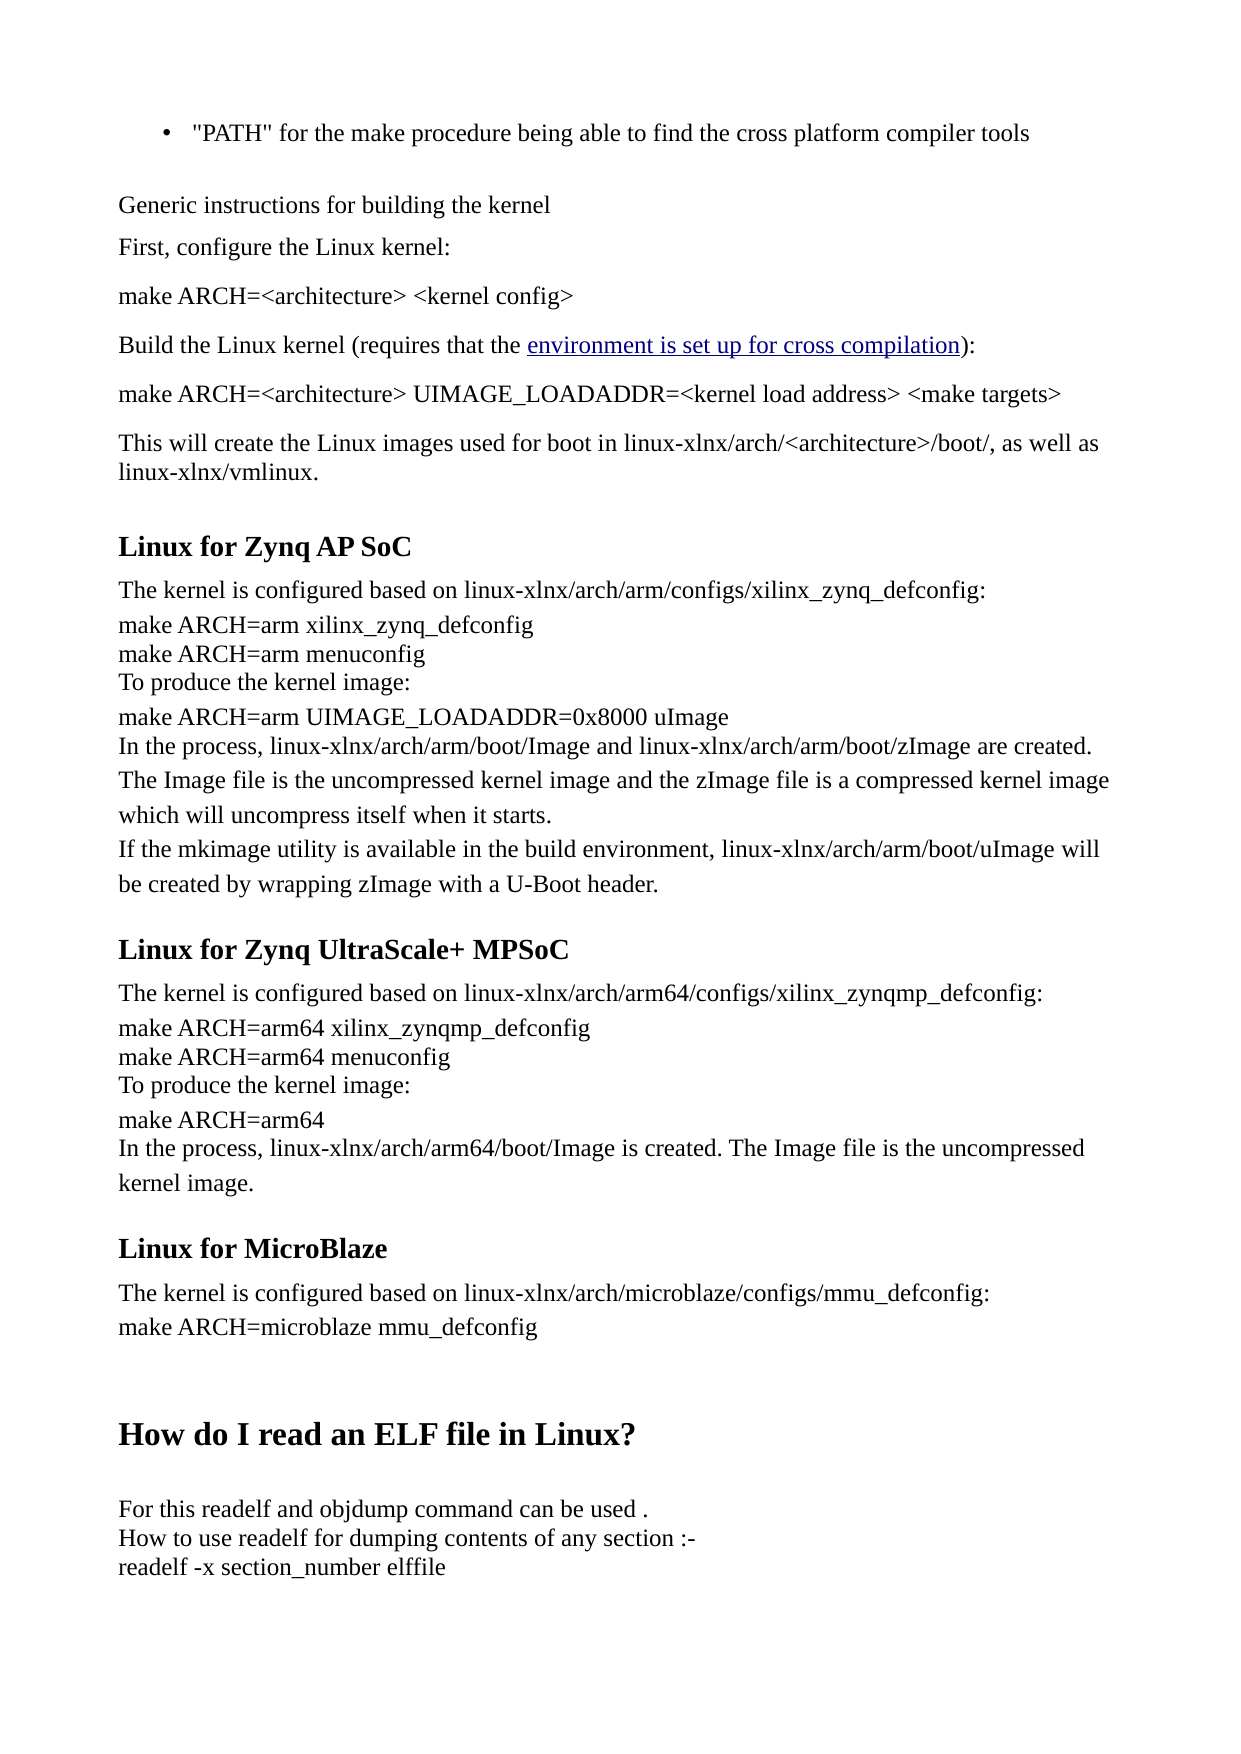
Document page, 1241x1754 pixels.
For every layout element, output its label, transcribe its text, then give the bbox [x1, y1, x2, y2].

table_header make ARCH=microblaze mmu_defconfig [118, 1312, 636, 1341]
text To produce the kernel image: [118, 667, 1122, 696]
text The kernel is configured based on linux-xlnx/arch/arm/configs/xilinx_zynq_defconfig: [118, 576, 1122, 604]
text make ARCH=<architecture> UIMAGE_LOADADDR=<kernel load address> <make targets> [118, 379, 1122, 408]
text In the process, linux-xlnx/arch/arm64/boot/Image is created. The Image file is the uncompressed kernel image. [118, 1133, 1122, 1197]
table_header make ARCH=arm xilinx_zynq_defconfig make ARCH=arm menuconfig [118, 610, 652, 667]
text This will create the Linux images used for boot in linux-xlnx/arch/<architecture>/boot/, as well as linux-xlnx/vmlinux. [118, 428, 1122, 485]
table_header make ARCH=arm UIMAGE_LOADADDR=0x8000 uImage [118, 702, 764, 731]
text make ARCH=<architecture> <kernel config> [118, 281, 1122, 309]
subtitle Generic instructions for building the kernel [118, 190, 1122, 219]
text To produce the kernel image: [118, 1070, 1122, 1099]
subtitle How do I read an ELF file in Linux? [118, 1414, 1122, 1453]
subtitle Linux for MicroBlaze [118, 1232, 1122, 1265]
table_header make ARCH=arm64 [118, 1105, 348, 1133]
text The kernel is configured based on linux-xlnx/arch/arm64/configs/xilinx_zynqmp_defconfig: [118, 978, 1122, 1007]
text For this readelf and objdump command can be used . How to use readelf for dumping contents of any section :- readelf -x section_number elffile [118, 1494, 1122, 1609]
table_header make ARCH=arm64 xilinx_zynqmp_defconfig make ARCH=arm64 menuconfig [118, 1013, 712, 1070]
text First, configure the Linux kernel: [118, 232, 1122, 260]
text The kernel is configured based on linux-xlnx/arch/microblaze/configs/mmu_defconfig: [118, 1278, 1122, 1306]
subtitle Linux for Zynq UltraScale+ MPSoC [118, 932, 1122, 966]
list "PATH" for the make procedure being able to find the cross platform compiler tools [162, 118, 1122, 147]
text Build the Linux kernel (requires that the environment is set up for cross compilation): [118, 330, 1122, 358]
subtitle Linux for Zynq AP SoC [118, 529, 1122, 563]
text In the process, linux-xlnx/arch/arm/boot/Image and linux-xlnx/arch/arm/boot/zImage are created. The Image file is the uncompressed kernel image and the zImage file is a compressed kernel image which will uncompress itself when it starts. If the mkimage utility is available in the build environment, linux-xlnx/arch/arm/boot/uImage will be created by wrapping zImage with a U-Boot header. [118, 731, 1122, 897]
